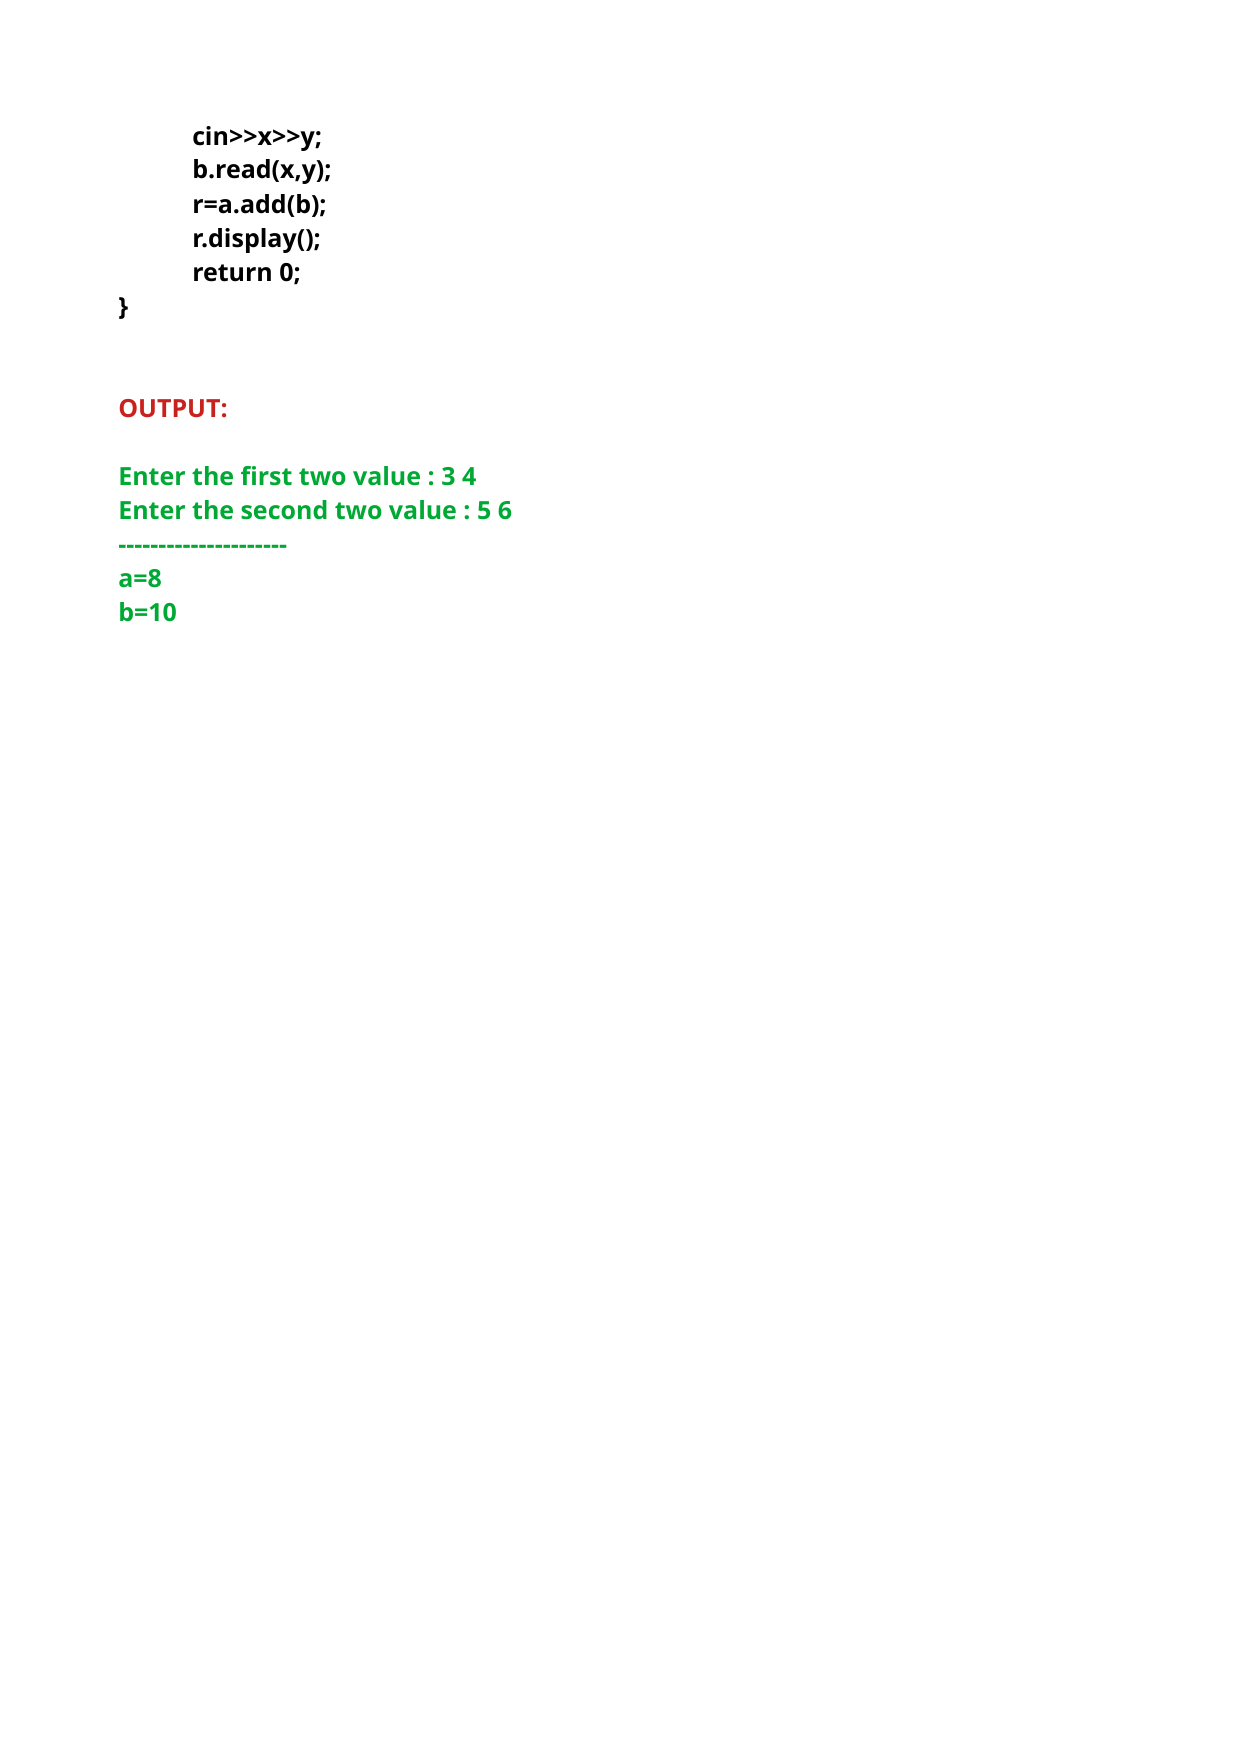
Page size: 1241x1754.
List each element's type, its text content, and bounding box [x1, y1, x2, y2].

text } [118, 288, 1122, 322]
text cin>>x>>y; [118, 118, 1122, 152]
text OUTPUT: [118, 391, 1122, 425]
text --------------------- [118, 527, 1122, 561]
text r=a.add(b); [118, 186, 1122, 220]
text b=10 [118, 595, 1122, 629]
text a=8 [118, 561, 1122, 595]
text b.read(x,y); [118, 152, 1122, 186]
text Enter the first two value : 3 4 [118, 459, 1122, 493]
text return 0; [118, 254, 1122, 288]
text r.display(); [118, 220, 1122, 254]
text Enter the second two value : 5 6 [118, 493, 1122, 527]
